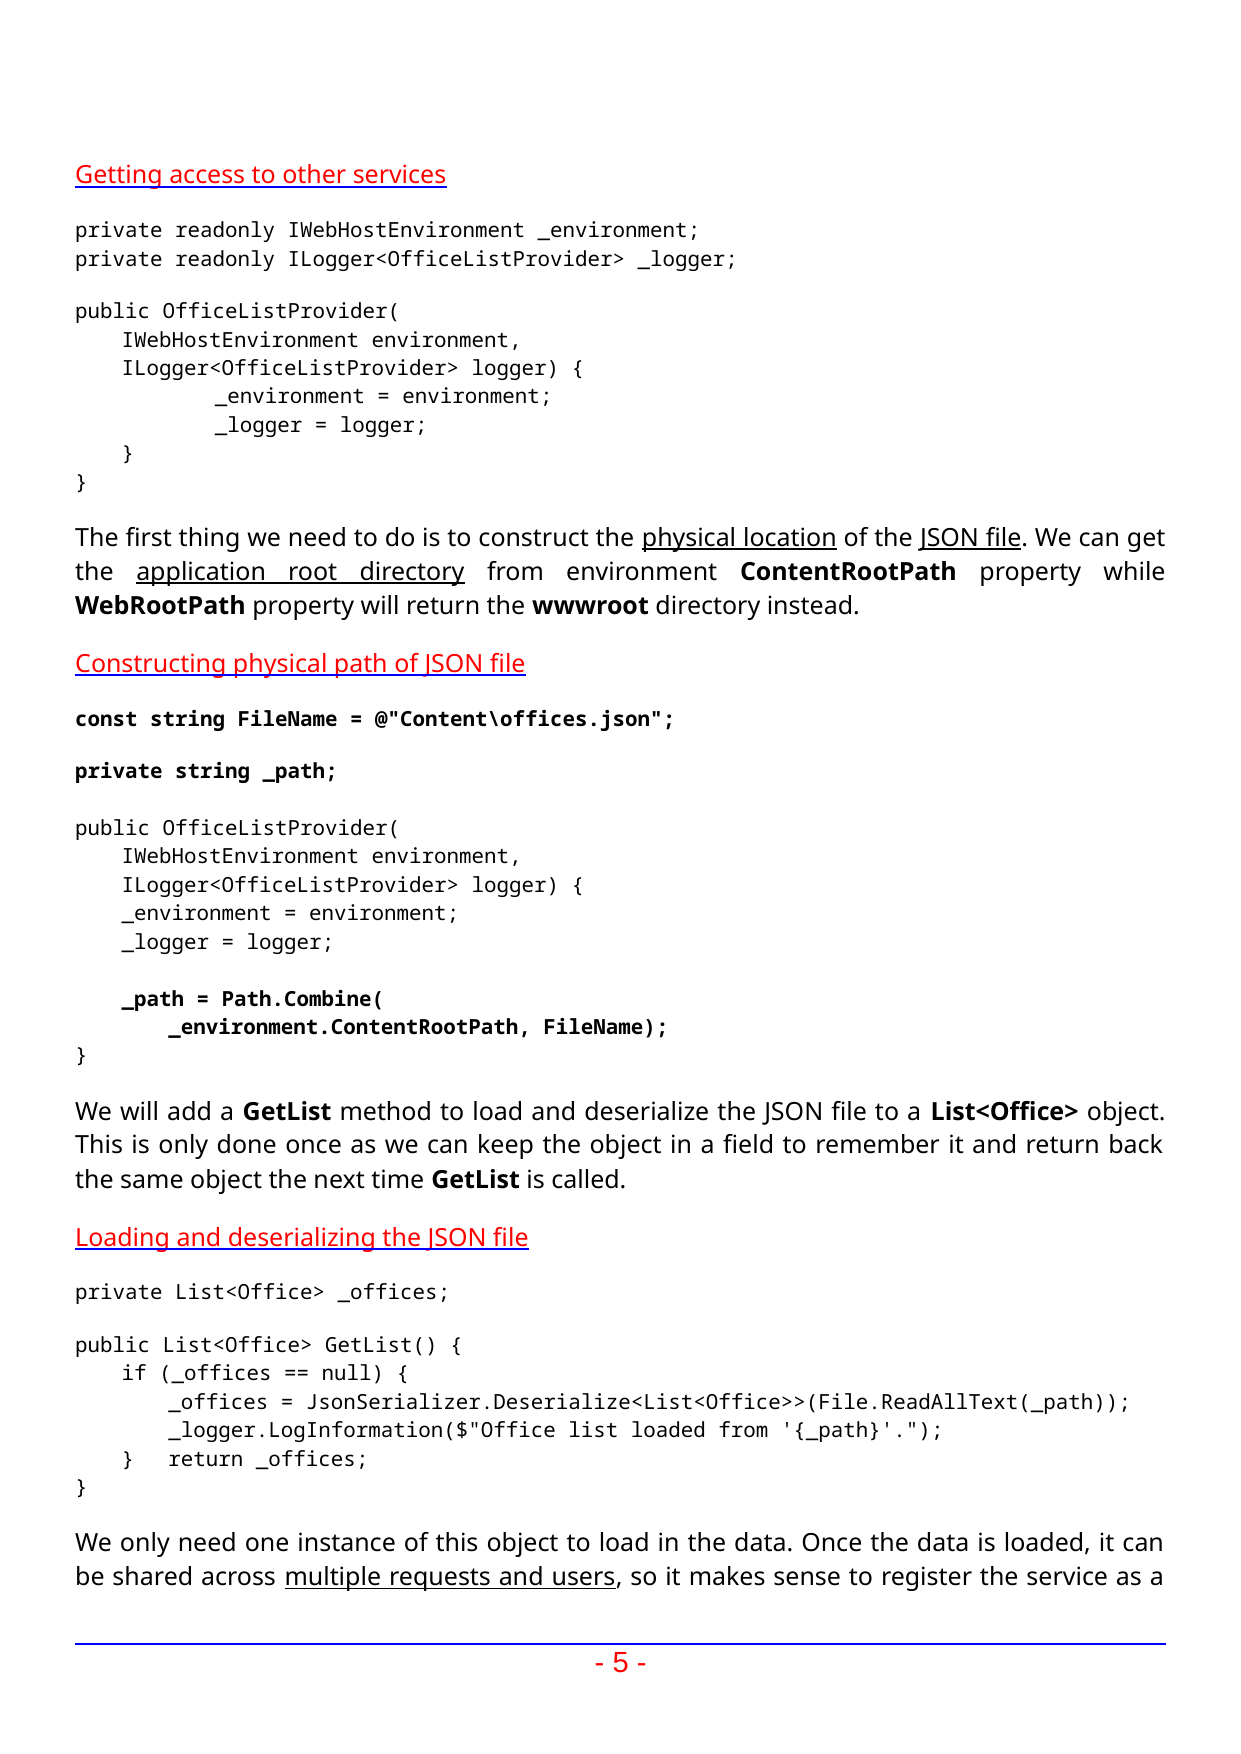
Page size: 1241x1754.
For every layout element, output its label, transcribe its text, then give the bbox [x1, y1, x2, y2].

text We only need one instance of this object to load in the data. Once the data is loaded, it can be shared across multiple requests and users, so it makes sense to register the service as a [75, 1525, 1166, 1593]
text Constructing physical path of JSON file [75, 646, 1166, 680]
text _environment = environment; [75, 382, 1166, 410]
text } [75, 467, 1166, 495]
text _logger.LogInformation($"Office list loaded from '{_path}'."); [75, 1415, 1166, 1444]
text IWebHostEnvironment environment, [75, 842, 1166, 870]
text _path = Path.Combine( [75, 984, 1166, 1012]
text public List<Office> GetList() { [75, 1330, 1166, 1358]
text } [75, 438, 1166, 467]
text _offices = JsonSerializer.Deserialize<List<Office>>(File.ReadAllText(_path)); [75, 1387, 1166, 1415]
text private List<Office> _offices; [75, 1277, 1166, 1306]
text if (_offices == null) { [75, 1358, 1166, 1387]
text Loading and deserializing the JSON file [75, 1219, 1166, 1253]
text } [75, 1041, 1166, 1069]
text ILogger<OfficeListProvider> logger) { [75, 870, 1166, 898]
text private readonly ILogger<OfficeListProvider> _logger; [75, 244, 1166, 272]
text ILogger<OfficeListProvider> logger) { [75, 353, 1166, 382]
text const string FileName = @"Content\offices.json"; [75, 704, 1166, 732]
text _logger = logger; [75, 410, 1166, 438]
text } [75, 1472, 1166, 1501]
text public OfficeListProvider( [75, 296, 1166, 325]
text _logger = logger; [75, 927, 1166, 955]
text We will add a GetList method to load and deserialize the JSON file to a List<Office> object. This is only done once as we can keep the object in a field to remember it and return back the same object the next time GetList is called. [75, 1093, 1166, 1195]
text _environment.ContentRootPath, FileName); [75, 1012, 1166, 1041]
text private string _path; [75, 756, 1166, 785]
text Getting access to other services [75, 157, 1166, 191]
text private readonly IWebHostEnvironment _environment; [75, 215, 1166, 244]
text public OfficeListProvider( [75, 813, 1166, 842]
text } return _offices; [75, 1444, 1166, 1472]
text IWebHostEnvironment environment, [75, 325, 1166, 353]
text The first thing we need to do is to construct the physical location of the JSON file. We can get the application root directory from environment ContentRootPath property while WebRootPath property will return the wwwroot directory instead. [75, 519, 1166, 622]
text _environment = environment; [75, 898, 1166, 927]
